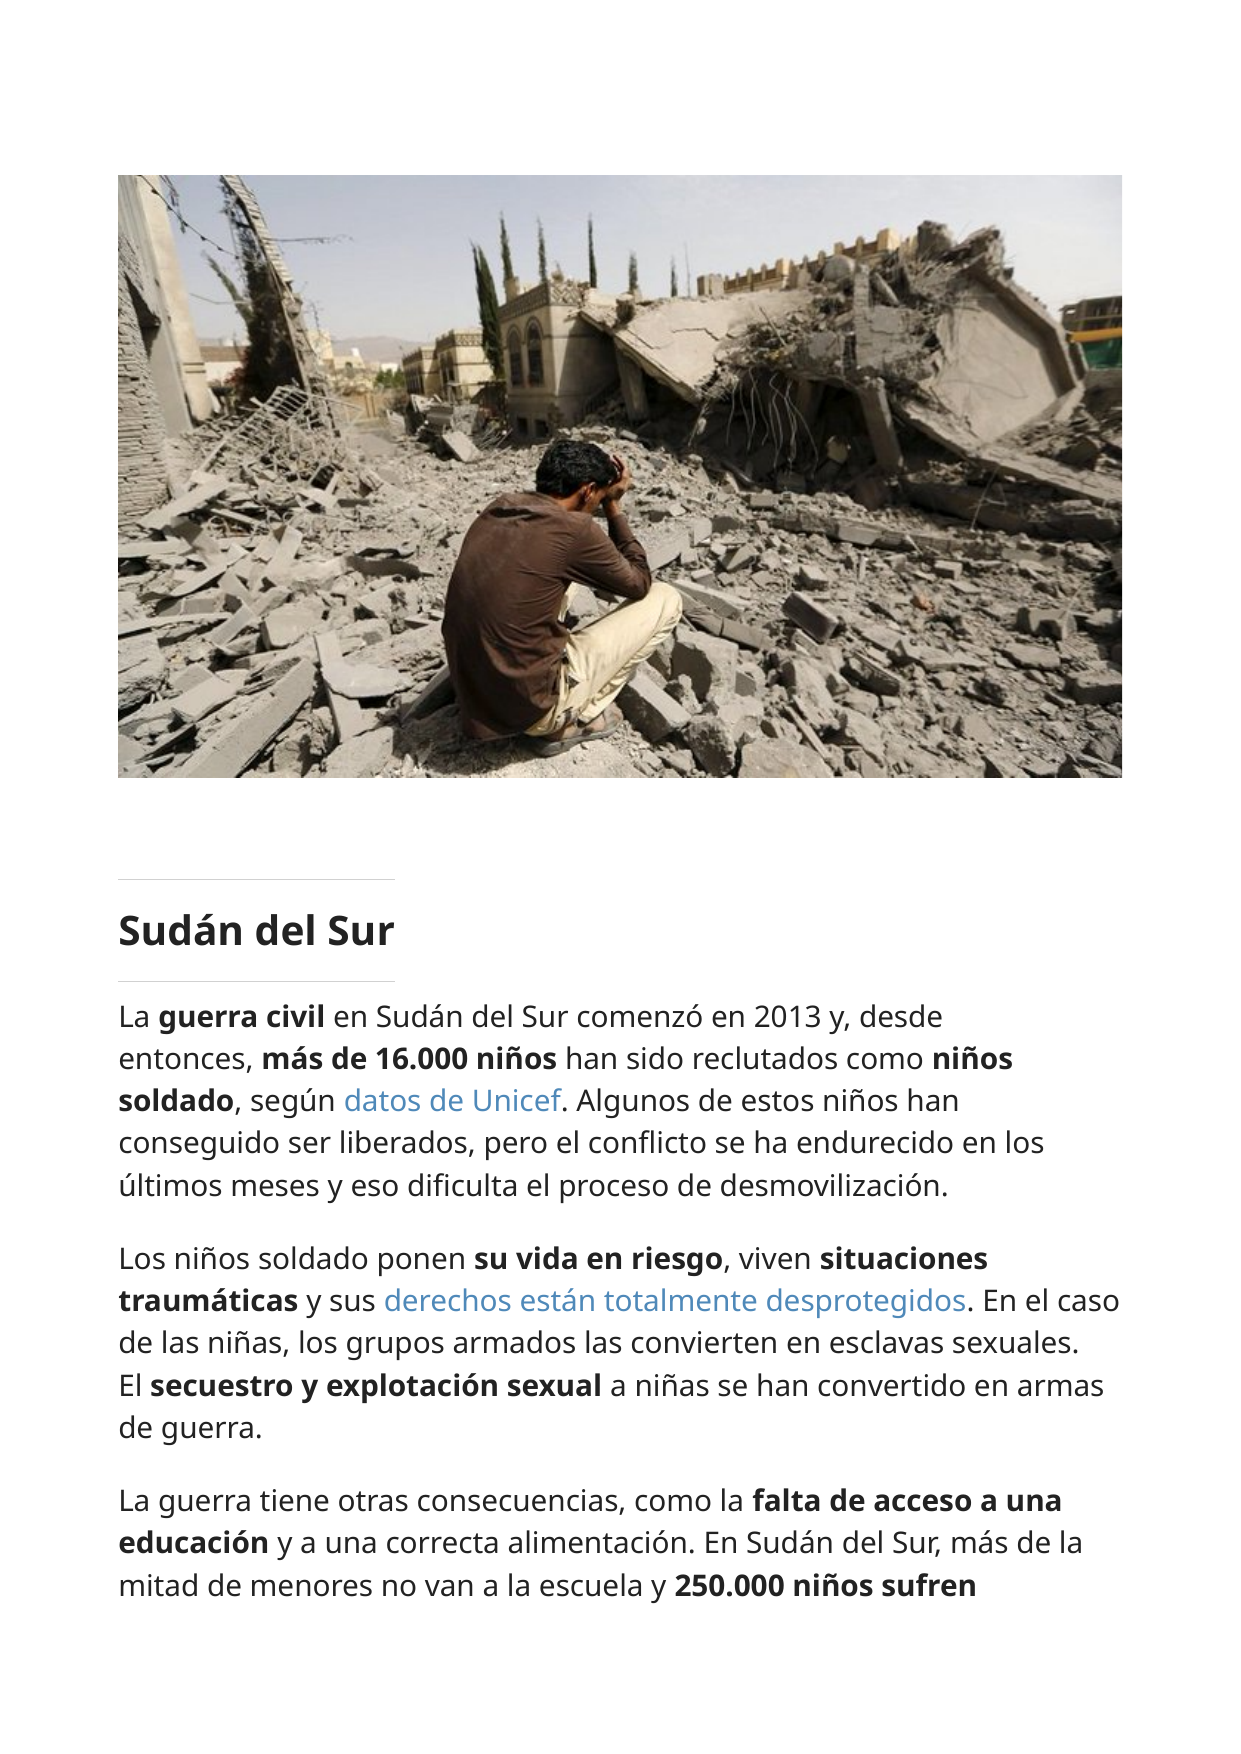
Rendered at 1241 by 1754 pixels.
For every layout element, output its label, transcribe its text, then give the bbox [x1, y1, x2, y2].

picture [118, 175, 1123, 778]
text Los niños soldado ponen su vida en riesgo, viven situaciones traumáticas y sus derechos están totalmente desprotegidos. En el caso de las niñas, los grupos armados las convierten en esclavas sexuales. El secuestro y explotación sexual a niñas se han convertido en armas de guerra. [118, 1236, 1122, 1447]
text La guerra civil en Sudán del Sur comenzó en 2013 y, desde entonces, más de 16.000 niños han sido reclutados como niños soldado, según datos de Unicef. Algunos de estos niños han conseguido ser liberados, pero el conflicto se ha endurecido en los últimos meses y eso dificulta el proceso de desmovilización. [118, 994, 1122, 1204]
subtitle Sudán del Sur [118, 879, 1122, 981]
text La guerra tiene otras consecuencias, como la falta de acceso a una educación y a una correcta alimentación. En Sudán del Sur, más de la mitad de menores no van a la escuela y 250.000 niños sufren [118, 1478, 1122, 1604]
